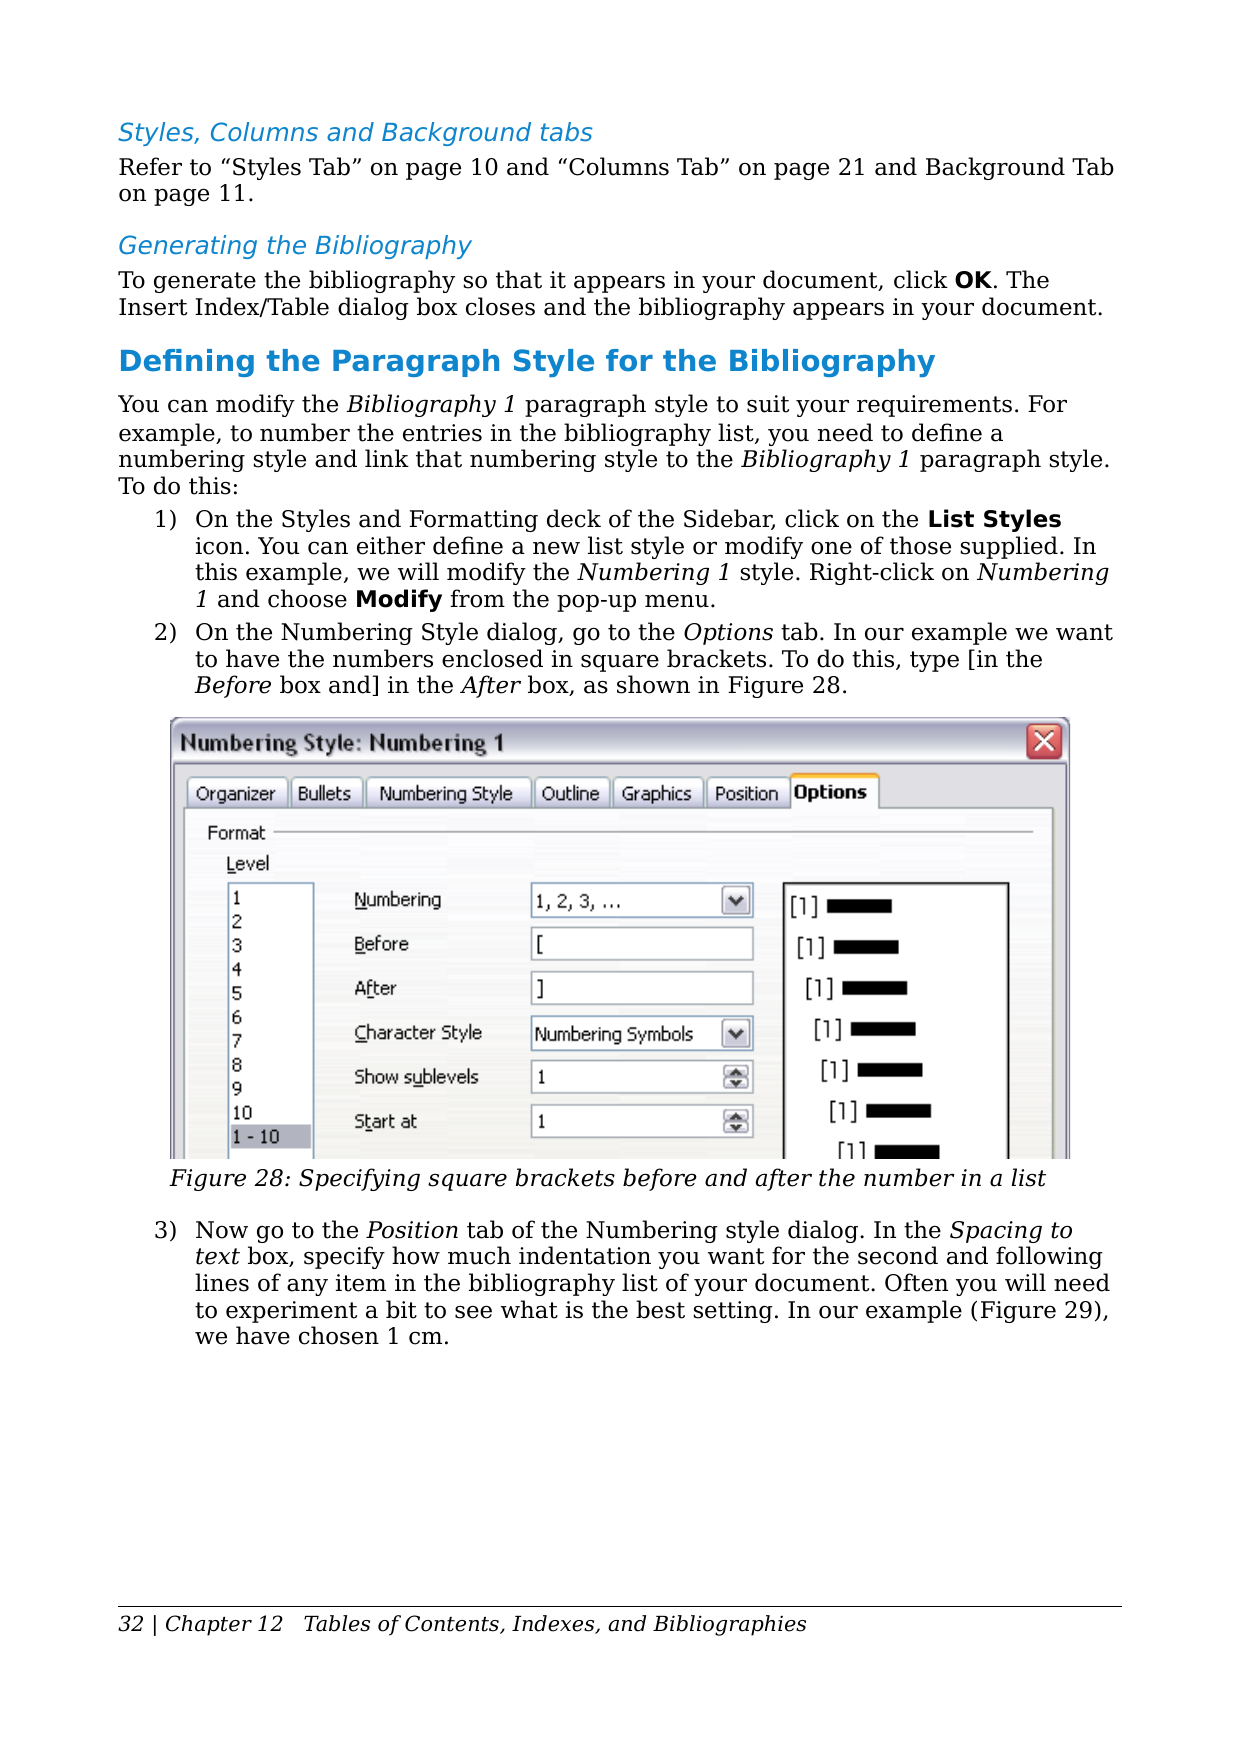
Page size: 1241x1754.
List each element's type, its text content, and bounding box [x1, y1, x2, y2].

list Now go to the Position tab of the Numbering style dialog. In the Spacing to text box, specify how much indentation you want for the second and following lines of any item in the bibliography list of your document. Often you will need to experiment a bit to see what is the best setting. In our example (Figure 29), we have chosen 1 cm. [177, 1217, 1122, 1350]
text Refer to “Styles Tab” on page 10 and “Columns Tab” on page 21 and Background Tab on page 11. [118, 154, 1122, 207]
subtitle Generating the Bibliography [118, 231, 1122, 261]
list On the Numbering Style dialog, go to the Options tab. In our example we want to have the numbers enclosed in square brackets. To do this, type [in the Before box and] in the After box, as shown in Figure 28. [177, 619, 1122, 699]
subtitle Defining the Paragraph Style for the Bibliography [118, 344, 1122, 378]
text To generate the bibliography so that it appears in your document, click OK. The Insert Index/Table dialog box closes and the bibliography appears in your document. [118, 267, 1122, 320]
list On the Styles and Formatting deck of the Sidebar, click on the List Styles icon. You can either define a new list style or modify one of those supplied. In this example, we will modify the Numbering 1 style. Right-click on Numbering 1 and choose Modify from the pop-up menu. [177, 506, 1122, 613]
text Figure 28: Specifying square brackets before and after the number in a list [170, 1165, 1070, 1192]
subtitle Styles, Columns and Background tabs [118, 118, 1122, 147]
picture [170, 717, 1071, 1159]
list You can modify the Bibliography 1 paragraph style to suit your requirements. For example, to number the entries in the bibliography list, you need to define a numbering style and link that numbering style to the Bibliography 1 paragraph style. To do this: [118, 391, 1122, 500]
